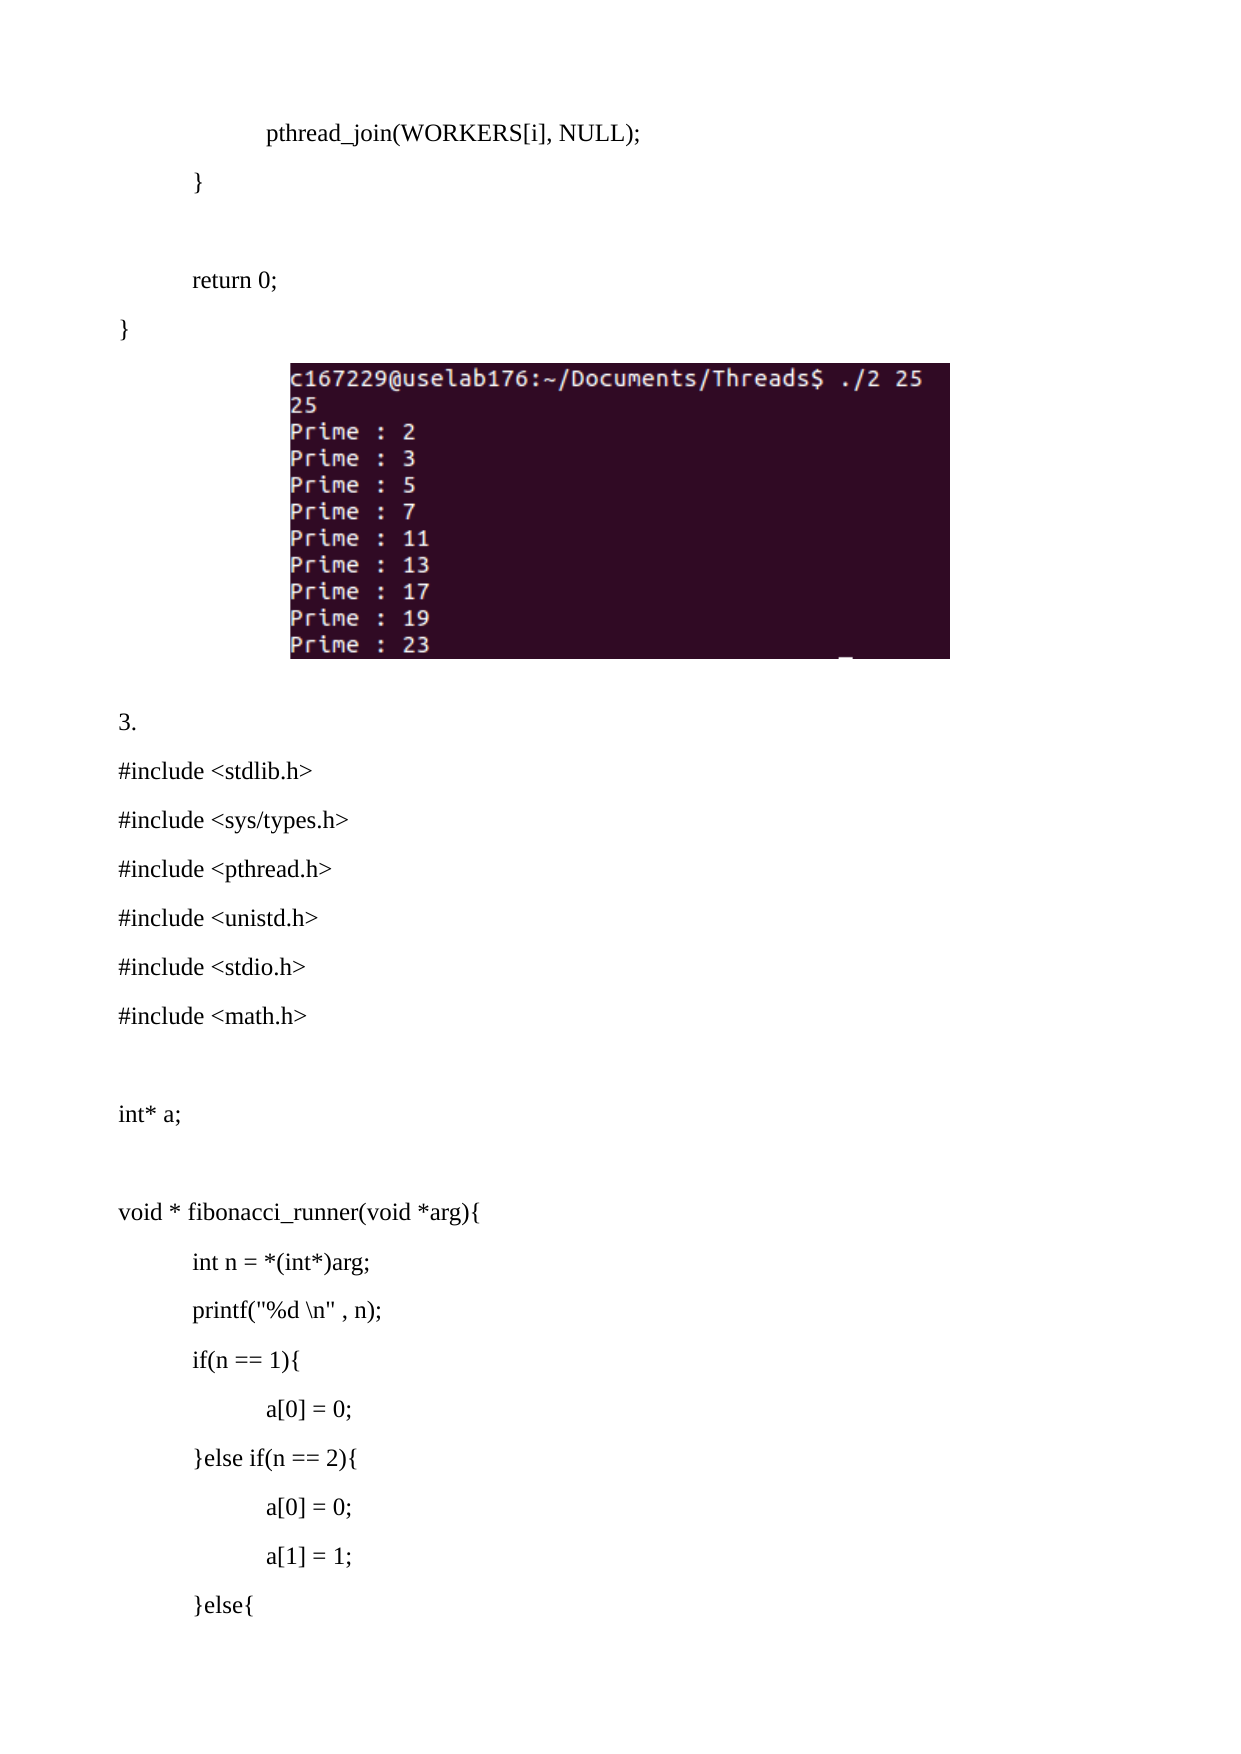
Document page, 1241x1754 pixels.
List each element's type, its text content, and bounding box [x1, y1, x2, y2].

text }else{ [118, 1590, 1122, 1619]
text #include <stdlib.h> [118, 756, 1122, 785]
text int n = *(int*)arg; [118, 1247, 1122, 1275]
text #include <math.h> [118, 1001, 1122, 1030]
text a[0] = 0; [118, 1394, 1122, 1422]
text a[1] = 1; [118, 1541, 1122, 1570]
text int* a; [118, 1099, 1122, 1128]
text a[0] = 0; [118, 1492, 1122, 1521]
text #include <stdio.h> [118, 952, 1122, 981]
text #include <pthread.h> [118, 854, 1122, 883]
picture [290, 363, 950, 659]
text pthread_join(WORKERS[i], NULL); [118, 118, 1122, 147]
text #include <unistd.h> [118, 903, 1122, 932]
text } [118, 314, 1122, 343]
text if(n == 1){ [118, 1345, 1122, 1373]
text printf("%d \n" , n); [118, 1296, 1122, 1324]
text } [118, 167, 1122, 196]
text }else if(n == 2){ [118, 1443, 1122, 1472]
text #include <sys/types.h> [118, 805, 1122, 834]
text return 0; [118, 265, 1122, 294]
text void * fibonacci_runner(void *arg){ [118, 1197, 1122, 1226]
text 3. [118, 707, 1122, 736]
